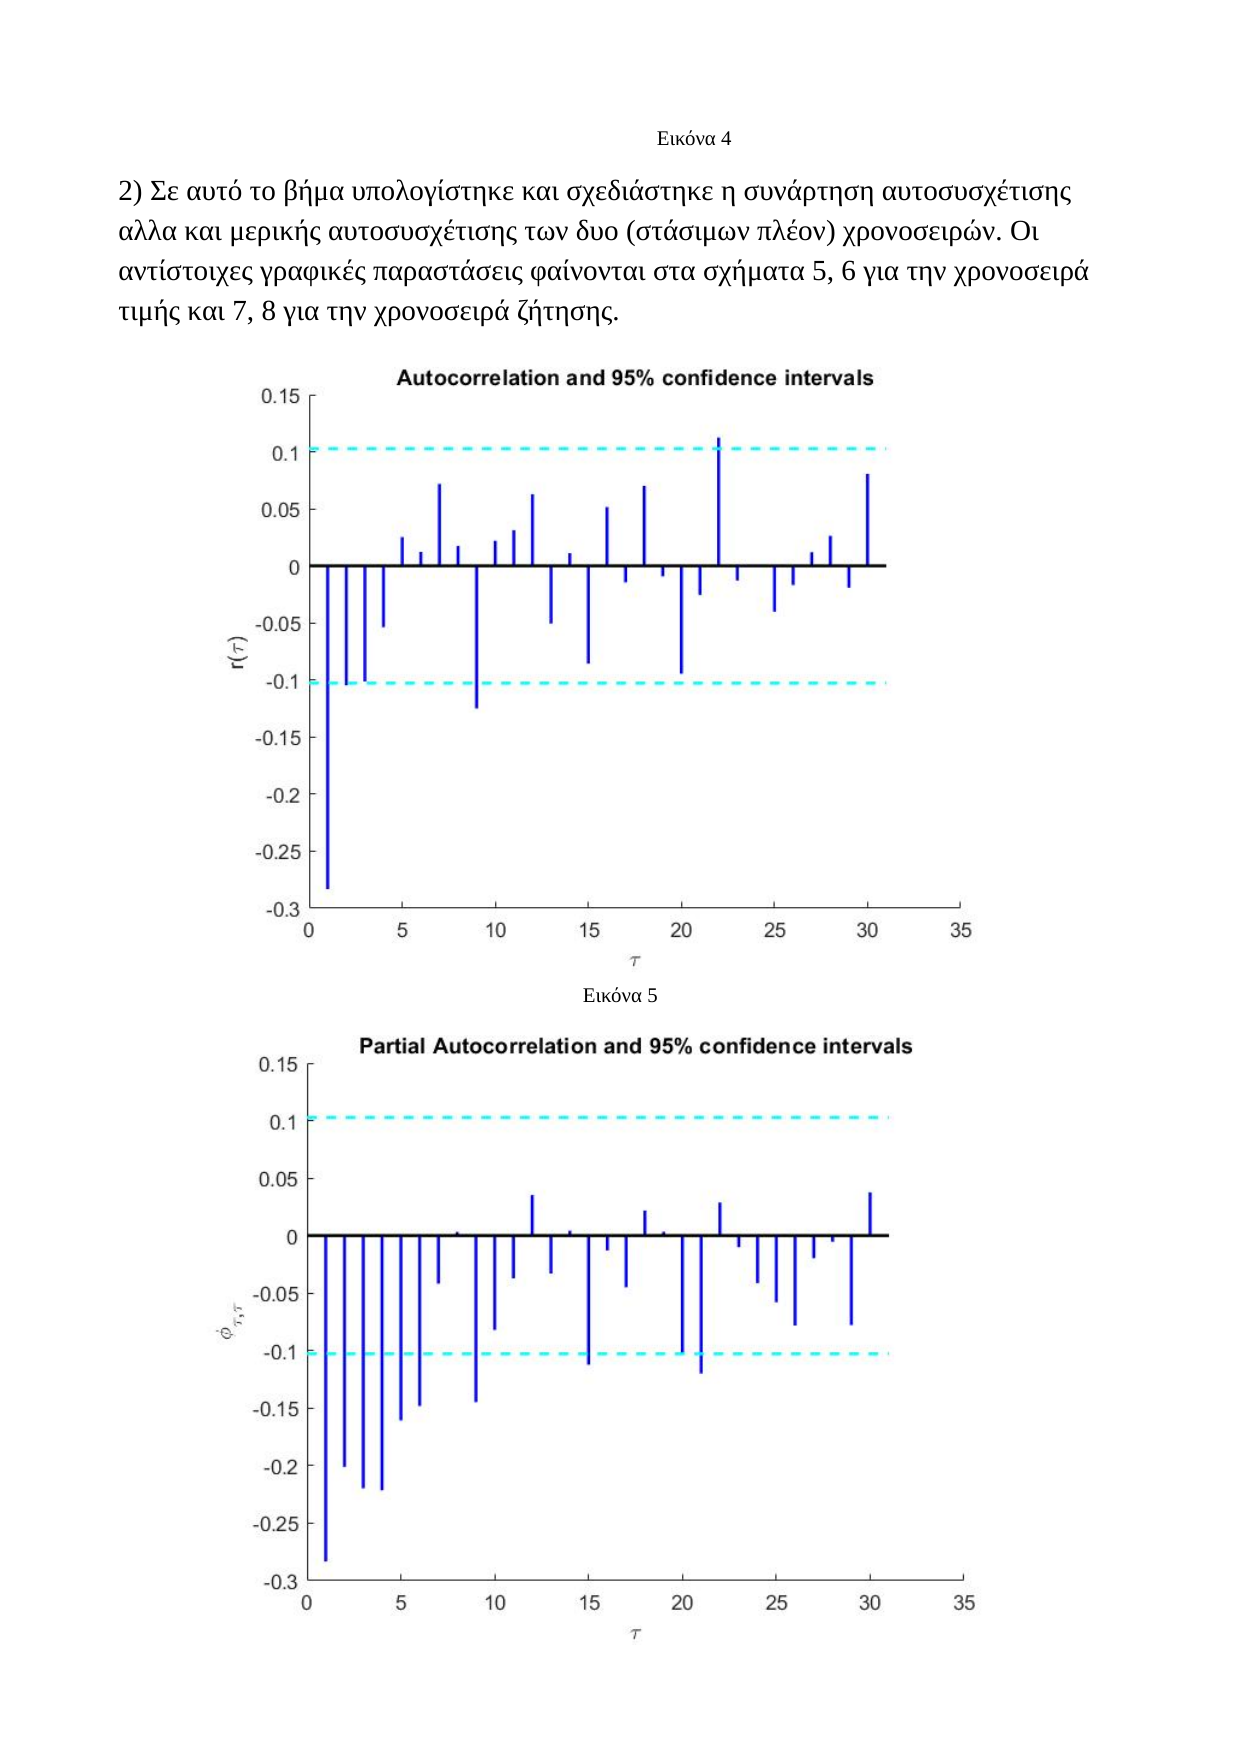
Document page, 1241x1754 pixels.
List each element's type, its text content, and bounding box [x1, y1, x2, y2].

picture [197, 1016, 1043, 1651]
text 2) Σε αυτό το βήμα υπολογίστηκε και σχεδιάστηκε η συνάρτηση αυτοσυσχέτισης αλλα και μερικής αυτοσυσχέτισης των δυο (στάσιμων πλέον) χρονοσειρών. Οι αντίστοιχες γραφικές παραστάσεις φαίνονται στα σχήματα 5, 6 για την χρονοσειρά τιμής και 7, 8 για την χρονοσειρά ζήτησης. [118, 173, 1122, 327]
text Εικόνα 5 [118, 348, 1122, 1007]
picture [200, 348, 1040, 978]
text Εικόνα 4 [118, 118, 1122, 152]
